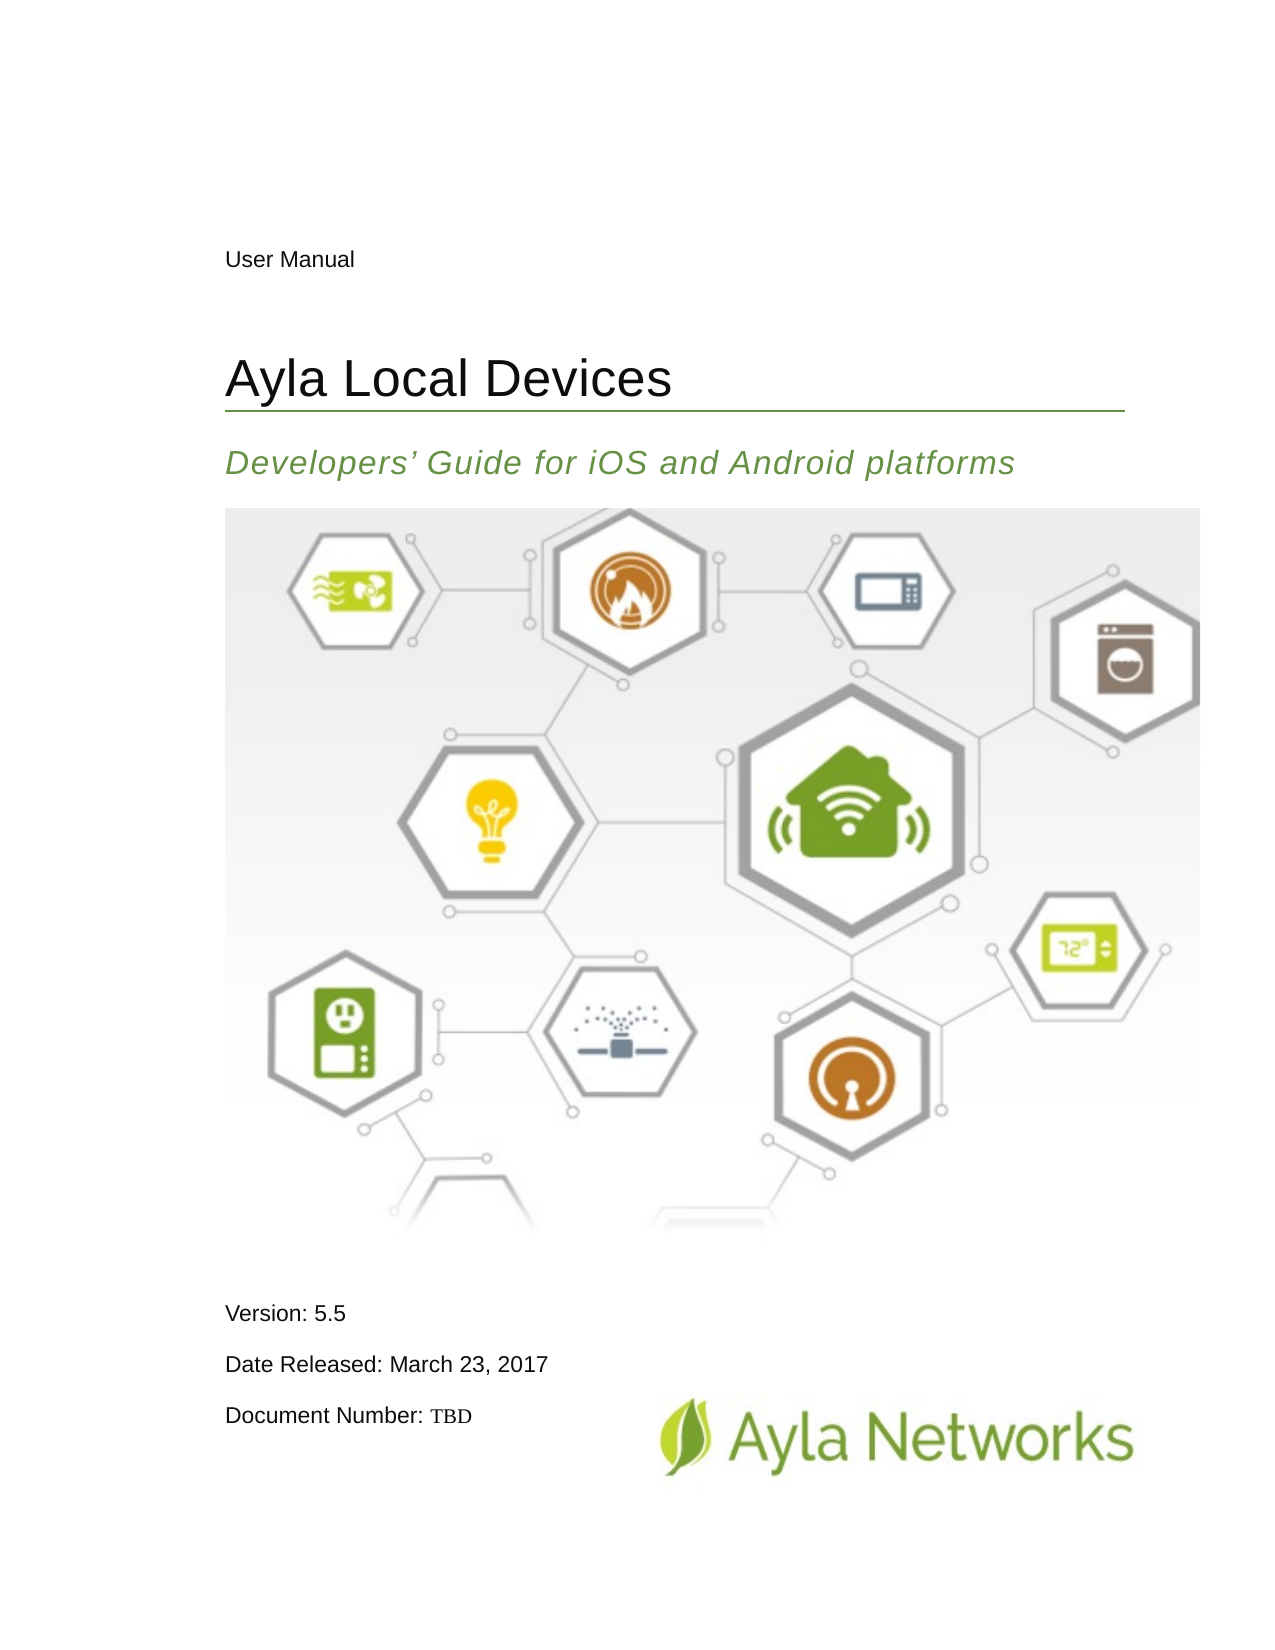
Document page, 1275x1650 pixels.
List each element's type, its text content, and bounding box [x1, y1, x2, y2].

picture [637, 1368, 1182, 1502]
picture [225, 508, 1200, 1274]
text Date Released: March 23, 2017 [225, 1351, 1125, 1377]
text Version: 5.5 [225, 1300, 1125, 1326]
subtitle Developers’ Guide for iOS and Android platforms [225, 443, 1125, 482]
title Ayla Local Devices [225, 348, 1125, 410]
text User Manual [225, 246, 1125, 272]
text Document Number: TBD [225, 1402, 637, 1428]
